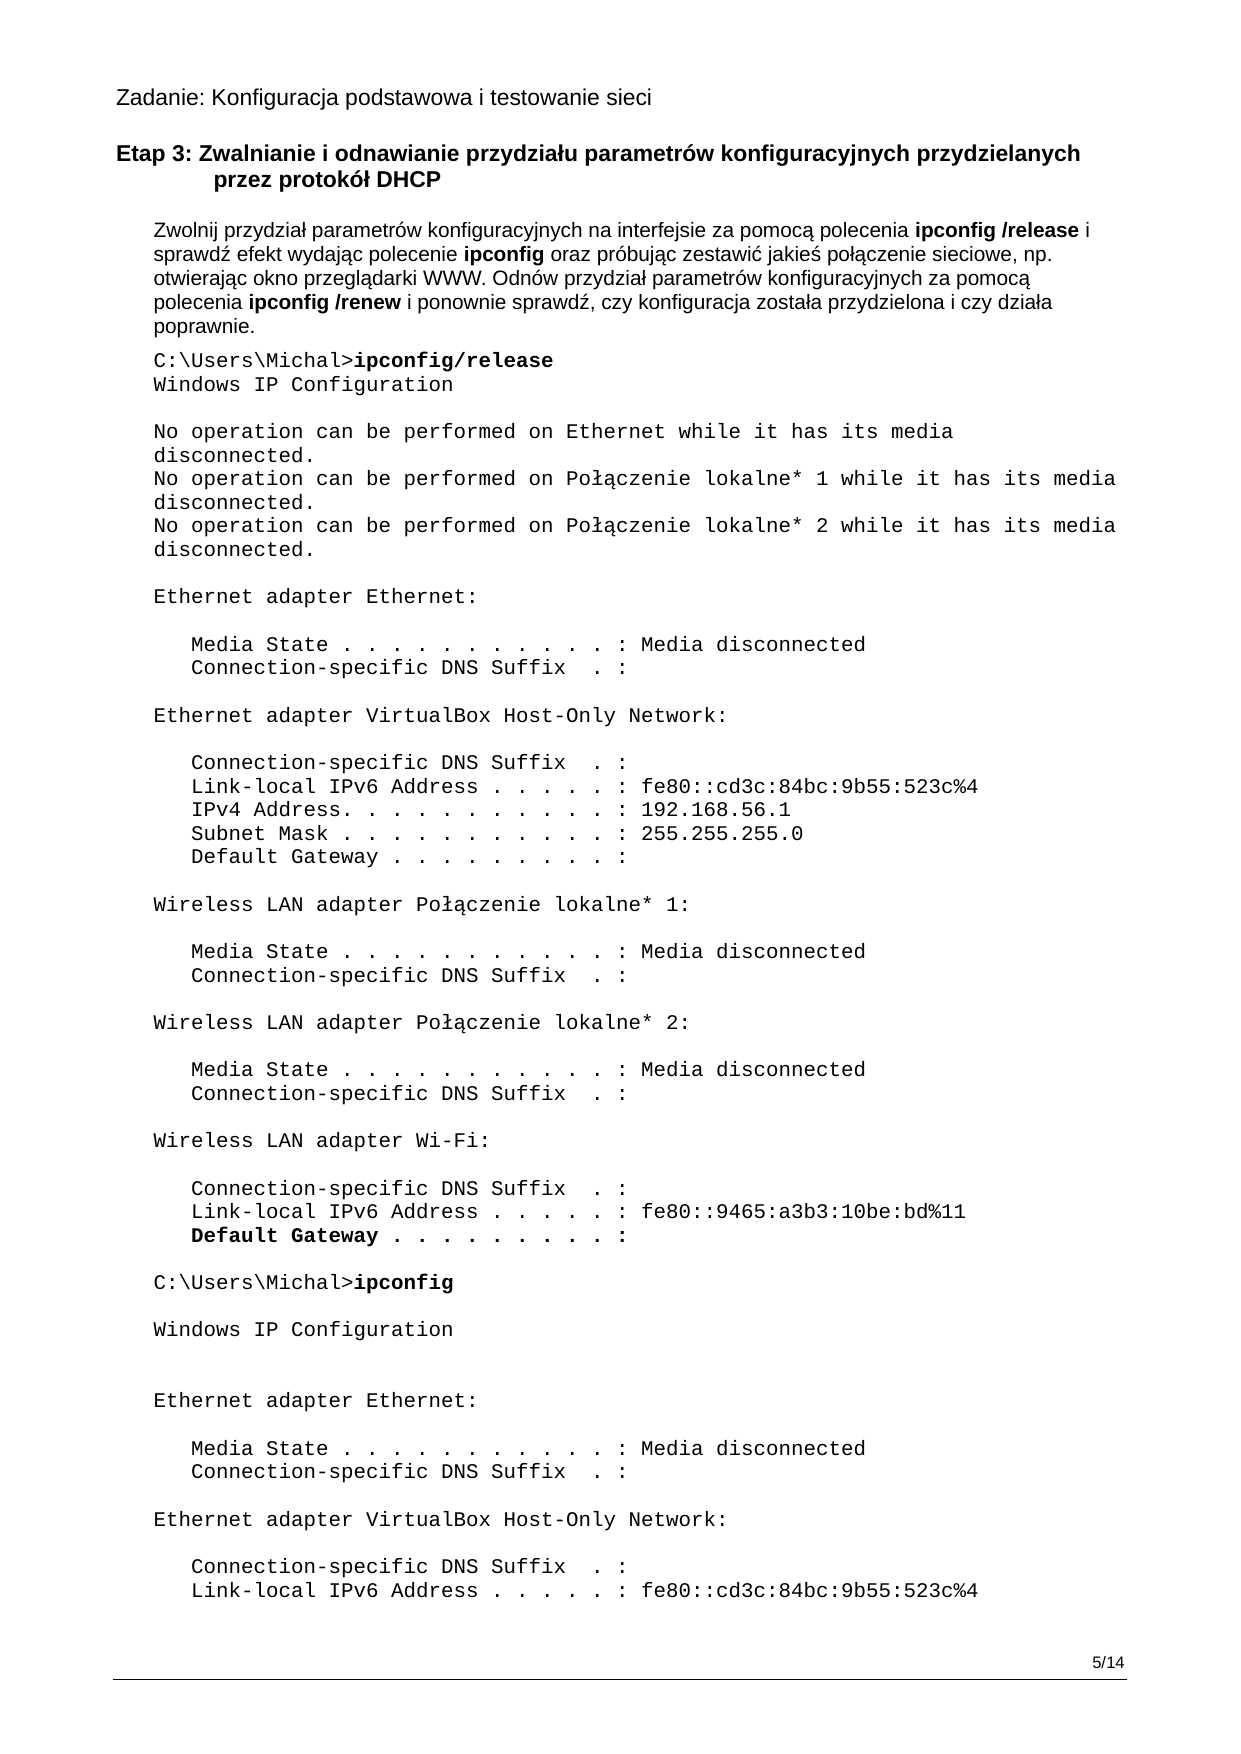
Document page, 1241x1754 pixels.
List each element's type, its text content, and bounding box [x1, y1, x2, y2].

text Default Gateway . . . . . . . . . : [153, 847, 1124, 870]
text Default Gateway . . . . . . . . . : [153, 1225, 1124, 1248]
text No operation can be performed on Połączenie lokalne* 1 while it has its media disconnected. [153, 468, 1124, 516]
text Windows IP Configuration [153, 1319, 1124, 1343]
text Connection-specific DNS Suffix . : [153, 1556, 1124, 1579]
text Ethernet adapter Ethernet: [153, 586, 1124, 610]
text C:\Users\Michal>ipconfig [153, 1272, 1124, 1296]
text Wireless LAN adapter Połączenie lokalne* 2: [153, 1012, 1124, 1036]
text Subnet Mask . . . . . . . . . . . : 255.255.255.0 [153, 823, 1124, 847]
text Connection-specific DNS Suffix . : [153, 1461, 1124, 1485]
text Ethernet adapter VirtualBox Host-Only Network: [153, 705, 1124, 728]
text Ethernet adapter Ethernet: [153, 1390, 1124, 1414]
text Media State . . . . . . . . . . . : Media disconnected [153, 1059, 1124, 1083]
text C:\Users\Michal>ipconfig/release [153, 350, 1124, 374]
text No operation can be performed on Połączenie lokalne* 2 while it has its media disconnected. [153, 516, 1124, 563]
text Connection-specific DNS Suffix . : [153, 1083, 1124, 1107]
text Wireless LAN adapter Połączenie lokalne* 1: [153, 894, 1124, 917]
text IPv4 Address. . . . . . . . . . . : 192.168.56.1 [153, 799, 1124, 823]
text Zwolnij przydział parametrów konfiguracyjnych na interfejsie za pomocą polecenia ipconfig /release i sprawdź efekt wydając polecenie ipconfig oraz próbując zestawić jakieś połączenie sieciowe, np. otwierając okno przeglądarki WWW. Odnów przydział parametrów konfiguracyjnych za pomocą polecenia ipconfig /renew i ponownie sprawdź, czy konfiguracja została przydzielona i czy działa poprawnie. [153, 218, 1124, 337]
text Link-local IPv6 Address . . . . . : fe80::cd3c:84bc:9b55:523c%4 [153, 776, 1124, 799]
text Connection-specific DNS Suffix . : [153, 1178, 1124, 1201]
text Media State . . . . . . . . . . . : Media disconnected [153, 1438, 1124, 1461]
text No operation can be performed on Ethernet while it has its media disconnected. [153, 421, 1124, 468]
text Connection-specific DNS Suffix . : [153, 965, 1124, 988]
text Ethernet adapter VirtualBox Host-Only Network: [153, 1509, 1124, 1532]
text Wireless LAN adapter Wi-Fi: [153, 1130, 1124, 1154]
text Windows IP Configuration [153, 374, 1124, 397]
text Link-local IPv6 Address . . . . . : fe80::cd3c:84bc:9b55:523c%4 [153, 1579, 1124, 1603]
text Connection-specific DNS Suffix . : [153, 657, 1124, 681]
list Zwalnianie i odnawianie przydziału parametrów konfiguracyjnych przydzielanych przez protokół DHCP [116, 140, 1124, 193]
text Media State . . . . . . . . . . . : Media disconnected [153, 941, 1124, 965]
text Link-local IPv6 Address . . . . . : fe80::9465:a3b3:10be:bd%11 [153, 1201, 1124, 1225]
text Media State . . . . . . . . . . . : Media disconnected [153, 634, 1124, 657]
text Connection-specific DNS Suffix . : [153, 752, 1124, 776]
